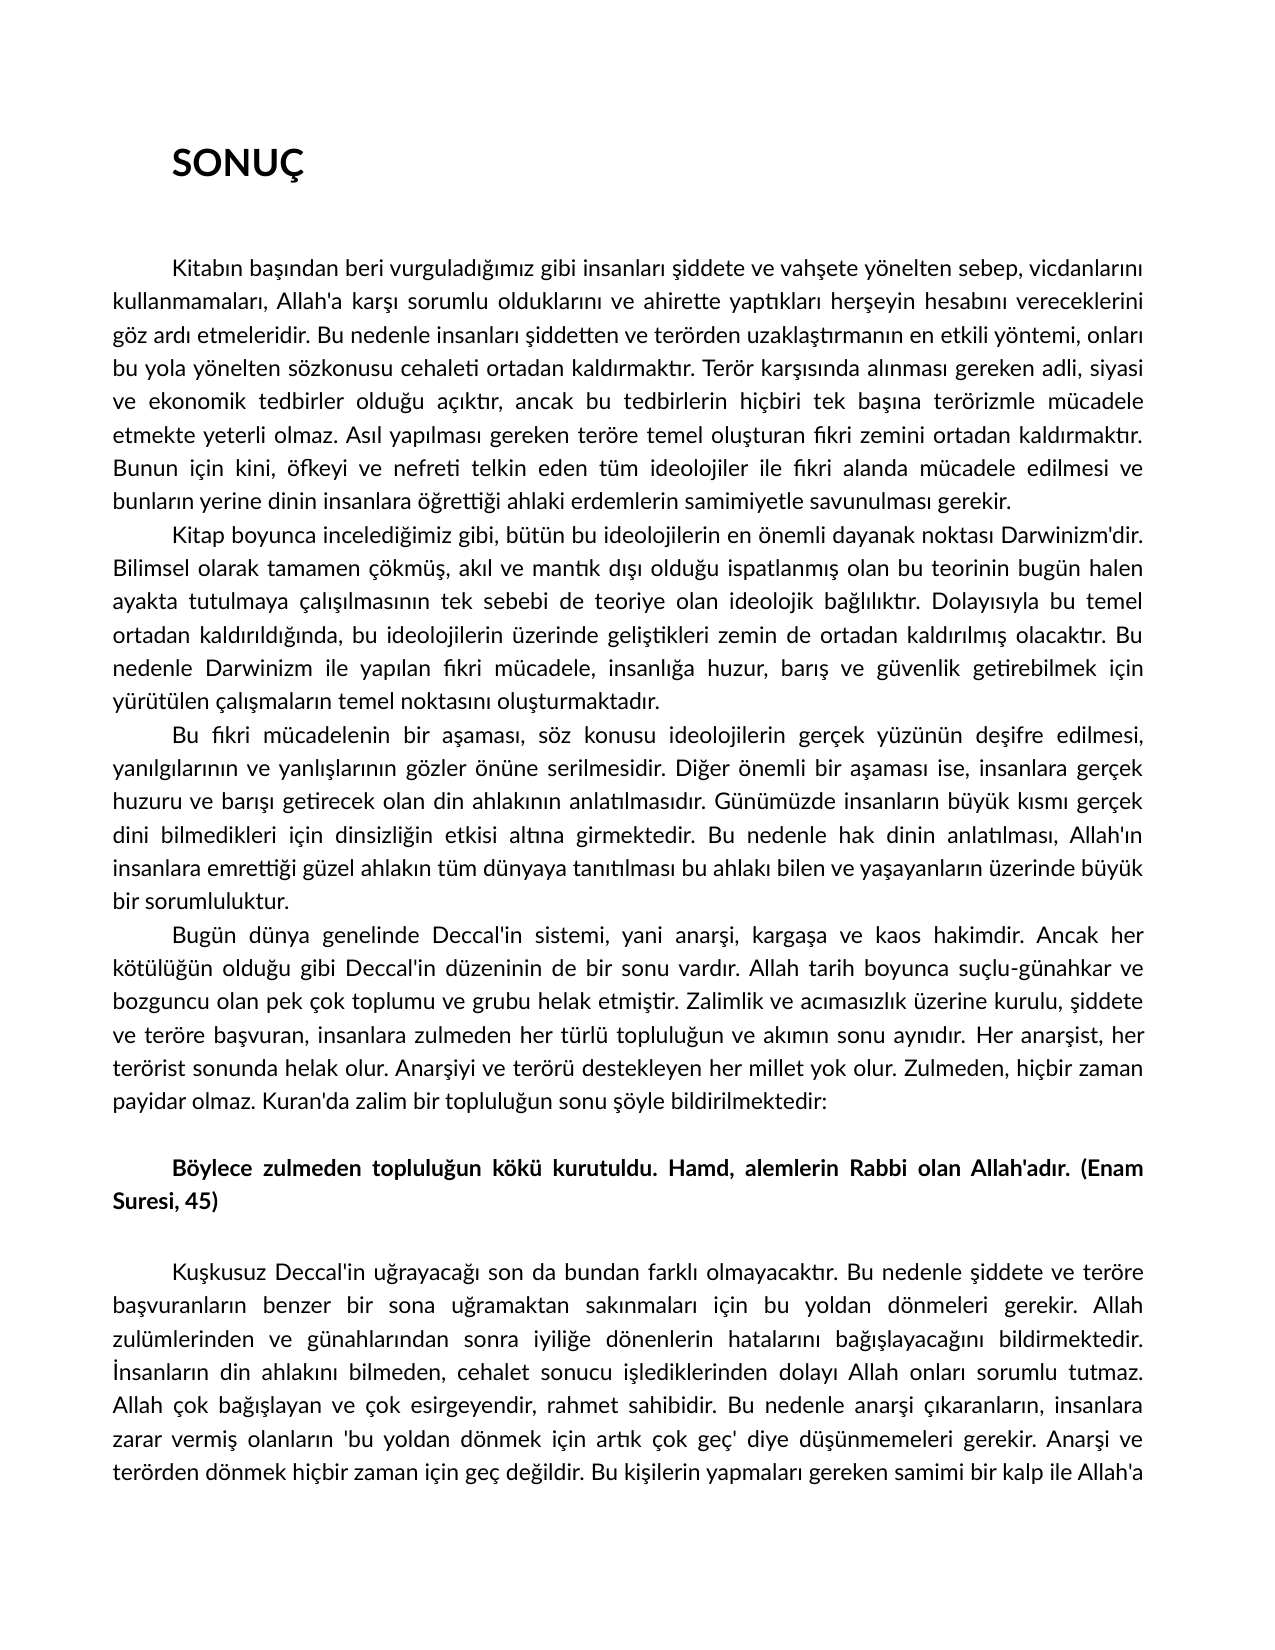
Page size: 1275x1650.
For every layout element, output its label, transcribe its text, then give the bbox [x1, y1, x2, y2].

text Kuşkusuz Deccal'in uğrayacağı son da bundan farklı olmayacaktır. Bu nedenle şiddete ve teröre başvuranların benzer bir sona uğramaktan sakınmaları için bu yoldan dönmeleri gerekir. Allah zulümlerinden ve günahlarından sonra iyiliğe dönenlerin hatalarını bağışlayacağını bildirmektedir. İnsanların din ahlakını bilmeden, cehalet sonucu işlediklerinden dolayı Allah onları sorumlu tutmaz. Allah çok bağışlayan ve çok esirgeyendir, rahmet sahibidir. Bu nedenle anarşi çıkaranların, insanlara zarar vermiş olanların 'bu yoldan dönmek için artık çok geç' diye düşünmemeleri gerekir. Anarşi ve terörden dönmek hiçbir zaman için geç değildir. Bu kişilerin yapmaları gereken samimi bir kalp ile Allah'a [112, 1254, 1145, 1487]
text Kitap boyunca incelediğimiz gibi, bütün bu ideolojilerin en önemli dayanak noktası Darwinizm'dir. Bilimsel olarak tamamen çökmüş, akıl ve mantık dışı olduğu ispatlanmış olan bu teorinin bugün halen ayakta tutulmaya çalışılmasının tek sebebi de teoriye olan ideolojik bağlılıktır. Dolayısıyla bu temel ortadan kaldırıldığında, bu ideolojilerin üzerinde geliştikleri zemin de ortadan kaldırılmış olacaktır. Bu nedenle Darwinizm ile yapılan fikri mücadele, insanlığa huzur, barış ve güvenlik getirebilmek için yürütülen çalışmaların temel noktasını oluşturmaktadır. [112, 516, 1145, 716]
text Böylece zulmeden topluluğun kökü kurutuldu. Hamd, alemlerin Rabbi olan Allah'adır. (Enam Suresi, 45) [112, 1150, 1145, 1216]
text Bugün dünya genelinde Deccal'in sistemi, yani anarşi, kargaşa ve kaos hakimdir. Ancak her kötülüğün olduğu gibi Deccal'in düzeninin de bir sonu vardır. Allah tarih boyunca suçlu-günahkar ve bozguncu olan pek çok toplumu ve grubu helak etmiştir. Zalimlik ve acımasızlık üzerine kurulu, şiddete ve teröre başvuran, insanlara zulmeden her türlü topluluğun ve akımın sonu aynıdır. Her anarşist, her terörist sonunda helak olur. Anarşiyi ve terörü destekleyen her millet yok olur. Zulmeden, hiçbir zaman payidar olmaz. Kuran'da zalim bir topluluğun sonu şöyle bildirilmektedir: [112, 916, 1145, 1116]
text Bu fikri mücadelenin bir aşaması, söz konusu ideolojilerin gerçek yüzünün deşifre edilmesi, yanılgılarının ve yanlışlarının gözler önüne serilmesidir. Diğer önemli bir aşaması ise, insanlara gerçek huzuru ve barışı getirecek olan din ahlakının anlatılmasıdır. Günümüzde insanların büyük kısmı gerçek dini bilmedikleri için dinsizliğin etkisi altına girmektedir. Bu nedenle hak dinin anlatılması, Allah'ın insanlara emrettiği güzel ahlakın tüm dünyaya tanıtılması bu ahlakı bilen ve yaşayanların üzerinde büyük bir sorumluluktur. [112, 716, 1145, 916]
text Kitabın başından beri vurguladığımız gibi insanları şiddete ve vahşete yönelten sebep, vicdanlarını kullanmamaları, Allah'a karşı sorumlu olduklarını ve ahirette yaptıkları herşeyin hesabını vereceklerini göz ardı etmeleridir. Bu nedenle insanları şiddetten ve terörden uzaklaştırmanın en etkili yöntemi, onları bu yola yönelten sözkonusu cehaleti ortadan kaldırmaktır. Terör karşısında alınması gereken adli, siyasi ve ekonomik tedbirler olduğu açıktır, ancak bu tedbirlerin hiçbiri tek başına terörizmle mücadele etmekte yeterli olmaz. Asıl yapılması gereken teröre temel oluşturan fikri zemini ortadan kaldırmaktır. Bunun için kini, öfkeyi ve nefreti telkin eden tüm ideolojiler ile fikri alanda mücadele edilmesi ve bunların yerine dinin insanlara öğrettiği ahlaki erdemlerin samimiyetle savunulması gerekir. [112, 250, 1145, 516]
text SONUÇ [112, 148, 1145, 183]
